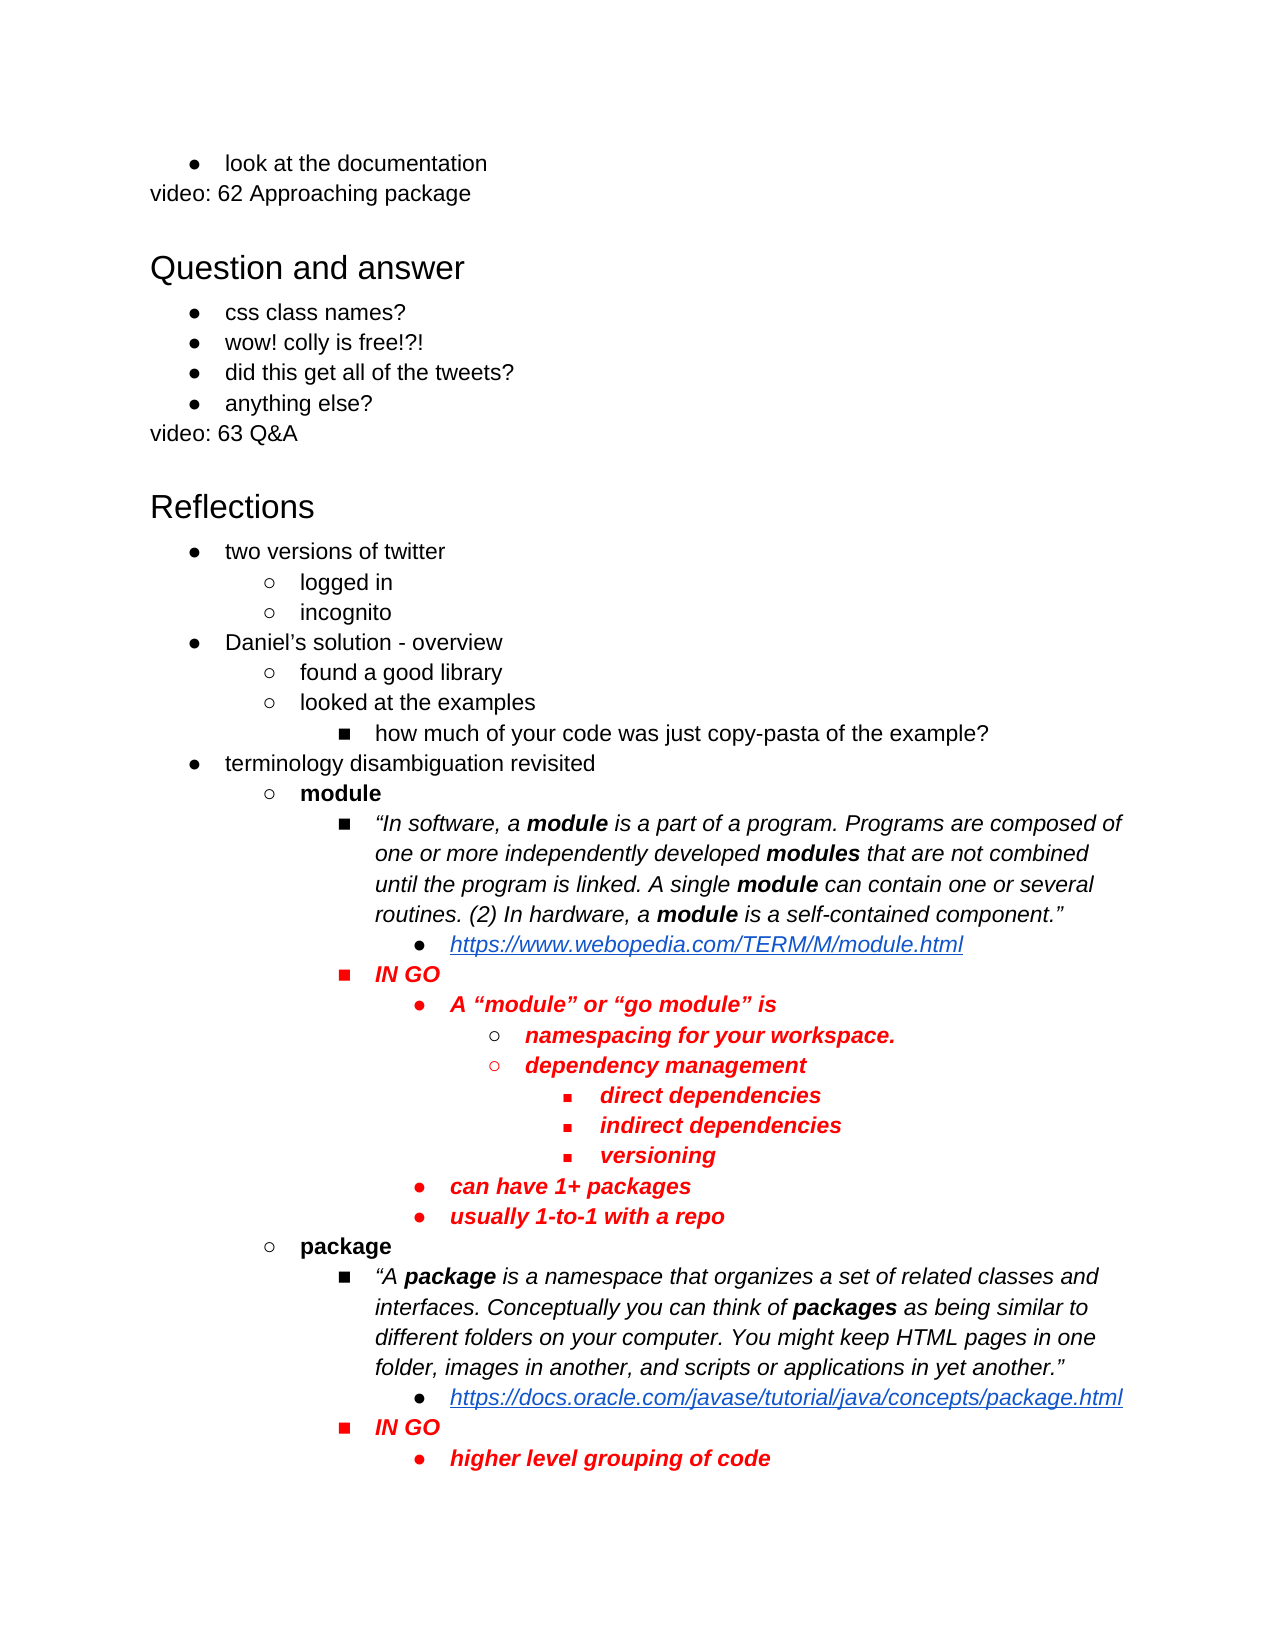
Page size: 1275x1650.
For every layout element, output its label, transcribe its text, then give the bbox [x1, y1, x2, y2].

list looked at the examples [262, 689, 1125, 716]
text video: 63 Q&A [150, 420, 1125, 446]
list IN GO [337, 961, 1125, 988]
list terminology disambiguation revisited [187, 750, 1125, 776]
list two versions of twitter [187, 538, 1125, 565]
list dependency management [487, 1052, 1125, 1078]
subtitle Reflections [150, 487, 1125, 526]
list https://www.webopedia.com/TERM/M/module.html [412, 931, 1125, 957]
list indirect dependencies [562, 1112, 1125, 1139]
list https://docs.oracle.com/javase/tutorial/java/concepts/package.html [412, 1384, 1125, 1411]
list versioning [562, 1142, 1125, 1169]
list Daniel’s solution - overview [187, 629, 1125, 655]
list package [262, 1233, 1125, 1259]
list css class names? [187, 299, 1125, 325]
list incognito [262, 599, 1125, 625]
list IN GO [337, 1414, 1125, 1441]
list “A package is a namespace that organizes a set of related classes and interfaces. Conceptually you can think of packages as being similar to different folders on your computer. You might keep HTML pages in one folder, images in another, and scripts or applications in yet another.” [337, 1263, 1125, 1380]
list namespacing for your workspace. [487, 1022, 1125, 1048]
list higher level grouping of code [412, 1444, 1125, 1471]
list can have 1+ packages [412, 1173, 1125, 1199]
subtitle Question and answer [150, 248, 1125, 286]
list “In software, a module is a part of a program. Programs are composed of one or more independently developed modules that are not combined until the program is linked. A single module can contain one or several routines. (2) In hardware, a module is a self-contained component.” [337, 810, 1125, 927]
list module [262, 780, 1125, 806]
list A “module” or “go module” is [412, 991, 1125, 1018]
list direct dependencies [562, 1082, 1125, 1108]
list usually 1-to-1 with a repo [412, 1203, 1125, 1229]
list did this get all of the tweets? [187, 359, 1125, 386]
list anything else? [187, 389, 1125, 416]
text video: 62 Approaching package [150, 180, 1125, 207]
list found a good library [262, 659, 1125, 686]
list logged in [262, 568, 1125, 595]
list wow! colly is free!?! [187, 329, 1125, 355]
list how much of your code was just copy-pasta of the example? [337, 719, 1125, 746]
list look at the documentation [187, 150, 1125, 176]
